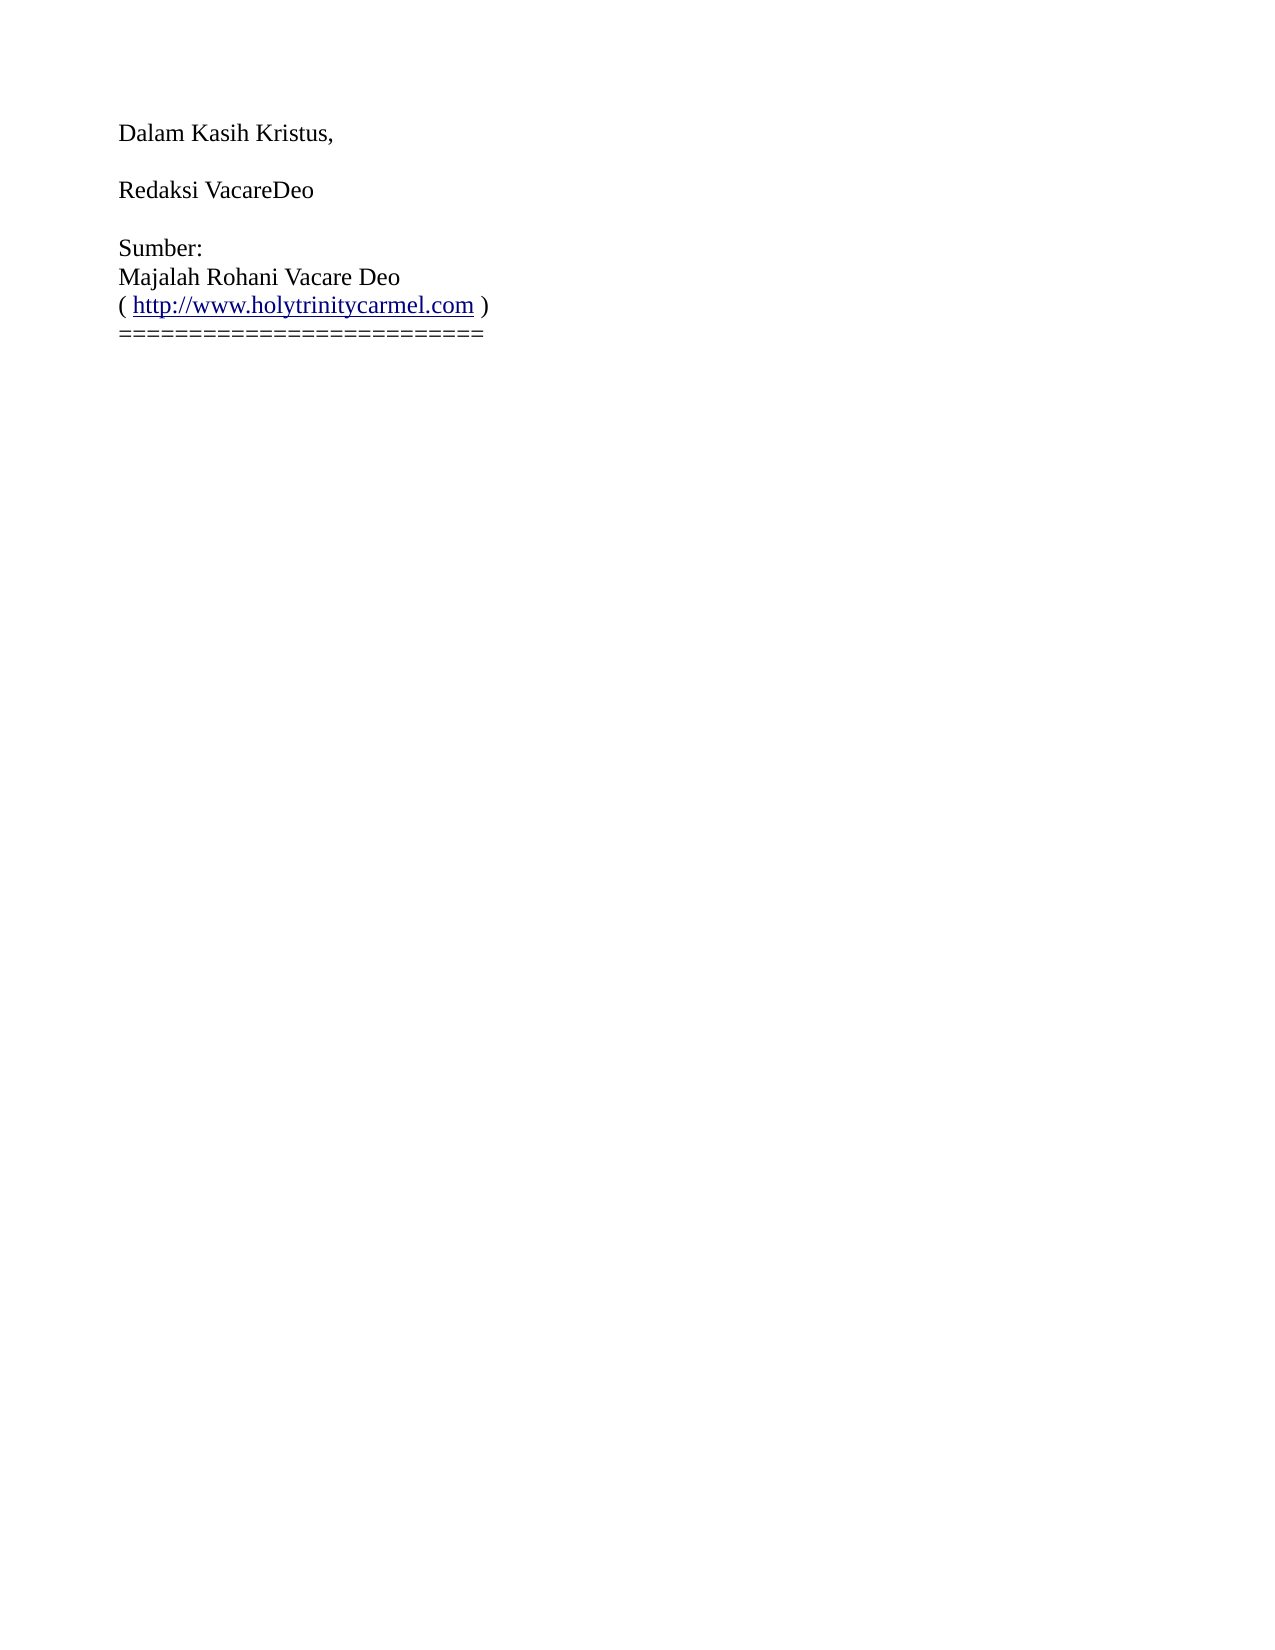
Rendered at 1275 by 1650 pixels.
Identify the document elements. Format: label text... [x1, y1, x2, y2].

text Dalam Kasih Kristus, Redaksi VacareDeo Sumber: Majalah Rohani Vacare Deo ( http://www.holytrinitycarmel.com ) ========================== [118, 118, 1157, 348]
